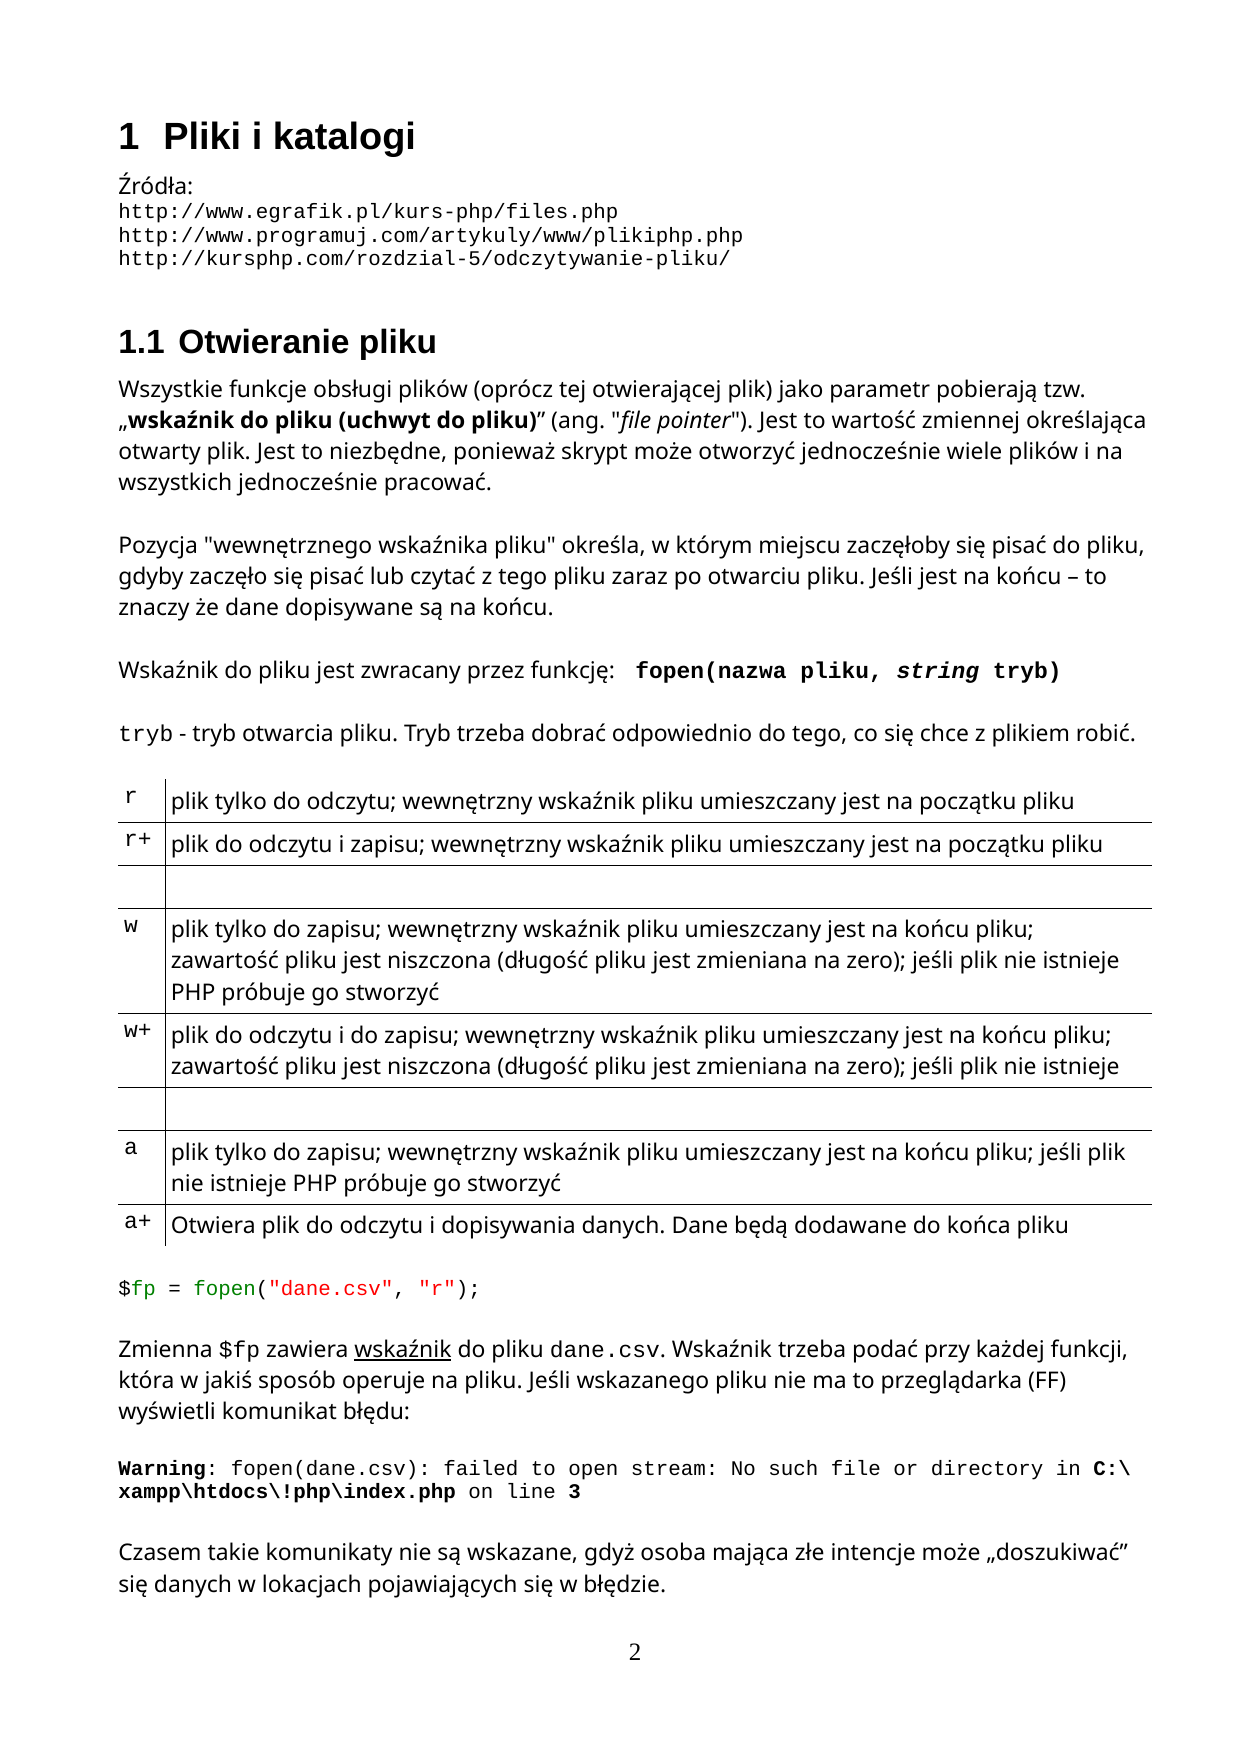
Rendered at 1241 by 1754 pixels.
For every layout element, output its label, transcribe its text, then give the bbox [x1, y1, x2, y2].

text Warning: fopen(dane.csv): failed to open stream: No such file or directory in C:\xampp\htdocs\!php\index.php on line 3 [118, 1458, 1152, 1505]
text tryb - tryb otwarcia pliku. Tryb trzeba dobrać odpowiednio do tego, co się chce z plikiem robić. [118, 716, 1152, 748]
text $fp = fopen("dane.csv", "r"); [118, 1278, 1152, 1301]
text Zmienna $fp zawiera wskaźnik do pliku dane.csv. Wskaźnik trzeba podać przy każdej funkcji, która w jakiś sposób operuje na pliku. Jeśli wskazanego pliku nie ma to przeglądarka (FF) wyświetli komunikat błędu: [118, 1333, 1152, 1426]
table_cell a [118, 1131, 165, 1204]
table_cell [166, 1088, 1152, 1129]
text http://www.egrafik.pl/kurs-php/files.php [118, 201, 1152, 224]
table_cell a+ [118, 1205, 165, 1246]
text http://kursphp.com/rozdzial-5/odczytywanie-pliku/ [118, 248, 1152, 272]
subtitle Pliki i katalogi [118, 113, 1152, 157]
table_cell r+ [118, 823, 165, 864]
text Źródła: [118, 170, 1152, 201]
text http://www.programuj.com/artykuly/www/plikiphp.php [118, 224, 1152, 248]
text Czasem takie komunikaty nie są wskazane, gdyż osoba mająca złe intencje może „doszukiwać” się danych w lokacjach pojawiających się w błędzie. [118, 1536, 1152, 1599]
table_cell plik do odczytu i do zapisu; wewnętrzny wskaźnik pliku umieszczany jest na końcu pliku; zawartość pliku jest niszczona (długość pliku jest zmieniana na zero); jeśli plik nie istnieje [166, 1014, 1152, 1087]
text Wskaźnik do pliku jest zwracany przez funkcję: fopen(nazwa pliku, string tryb) [118, 654, 1152, 685]
table_cell [166, 866, 1152, 907]
text Wszystkie funkcje obsługi plików (oprócz tej otwierającej plik) jako parametr pobierają tzw. „wskaźnik do pliku (uchwyt do pliku)” (ang. "file pointer"). Jest to wartość zmiennej określająca otwarty plik. Jest to niezbędne, ponieważ skrypt może otworzyć jednocześnie wiele plików i na wszystkich jednocześnie pracować. [118, 373, 1152, 498]
subtitle Otwieranie pliku [118, 321, 1152, 360]
table_cell [118, 1088, 165, 1129]
table_cell plik do odczytu i zapisu; wewnętrzny wskaźnik pliku umieszczany jest na początku pliku [166, 823, 1152, 864]
table_cell plik tylko do zapisu; wewnętrzny wskaźnik pliku umieszczany jest na końcu pliku; jeśli plik nie istnieje PHP próbuje go stworzyć [166, 1131, 1152, 1204]
table_header plik tylko do odczytu; wewnętrzny wskaźnik pliku umieszczany jest na początku pliku [166, 779, 1152, 822]
table_header r [118, 779, 165, 822]
table_cell w [118, 909, 165, 1013]
text Pozycja "wewnętrznego wskaźnika pliku" określa, w którym miejscu zaczęłoby się pisać do pliku, gdyby zaczęło się pisać lub czytać z tego pliku zaraz po otwarciu pliku. Jeśli jest na końcu – to znaczy że dane dopisywane są na końcu. [118, 529, 1152, 623]
table_cell [118, 866, 165, 907]
table_cell Otwiera plik do odczytu i dopisywania danych. Dane będą dodawane do końca pliku [166, 1205, 1152, 1246]
table_cell plik tylko do zapisu; wewnętrzny wskaźnik pliku umieszczany jest na końcu pliku; zawartość pliku jest niszczona (długość pliku jest zmieniana na zero); jeśli plik nie istnieje PHP próbuje go stworzyć [166, 909, 1152, 1013]
table_cell w+ [118, 1014, 165, 1087]
